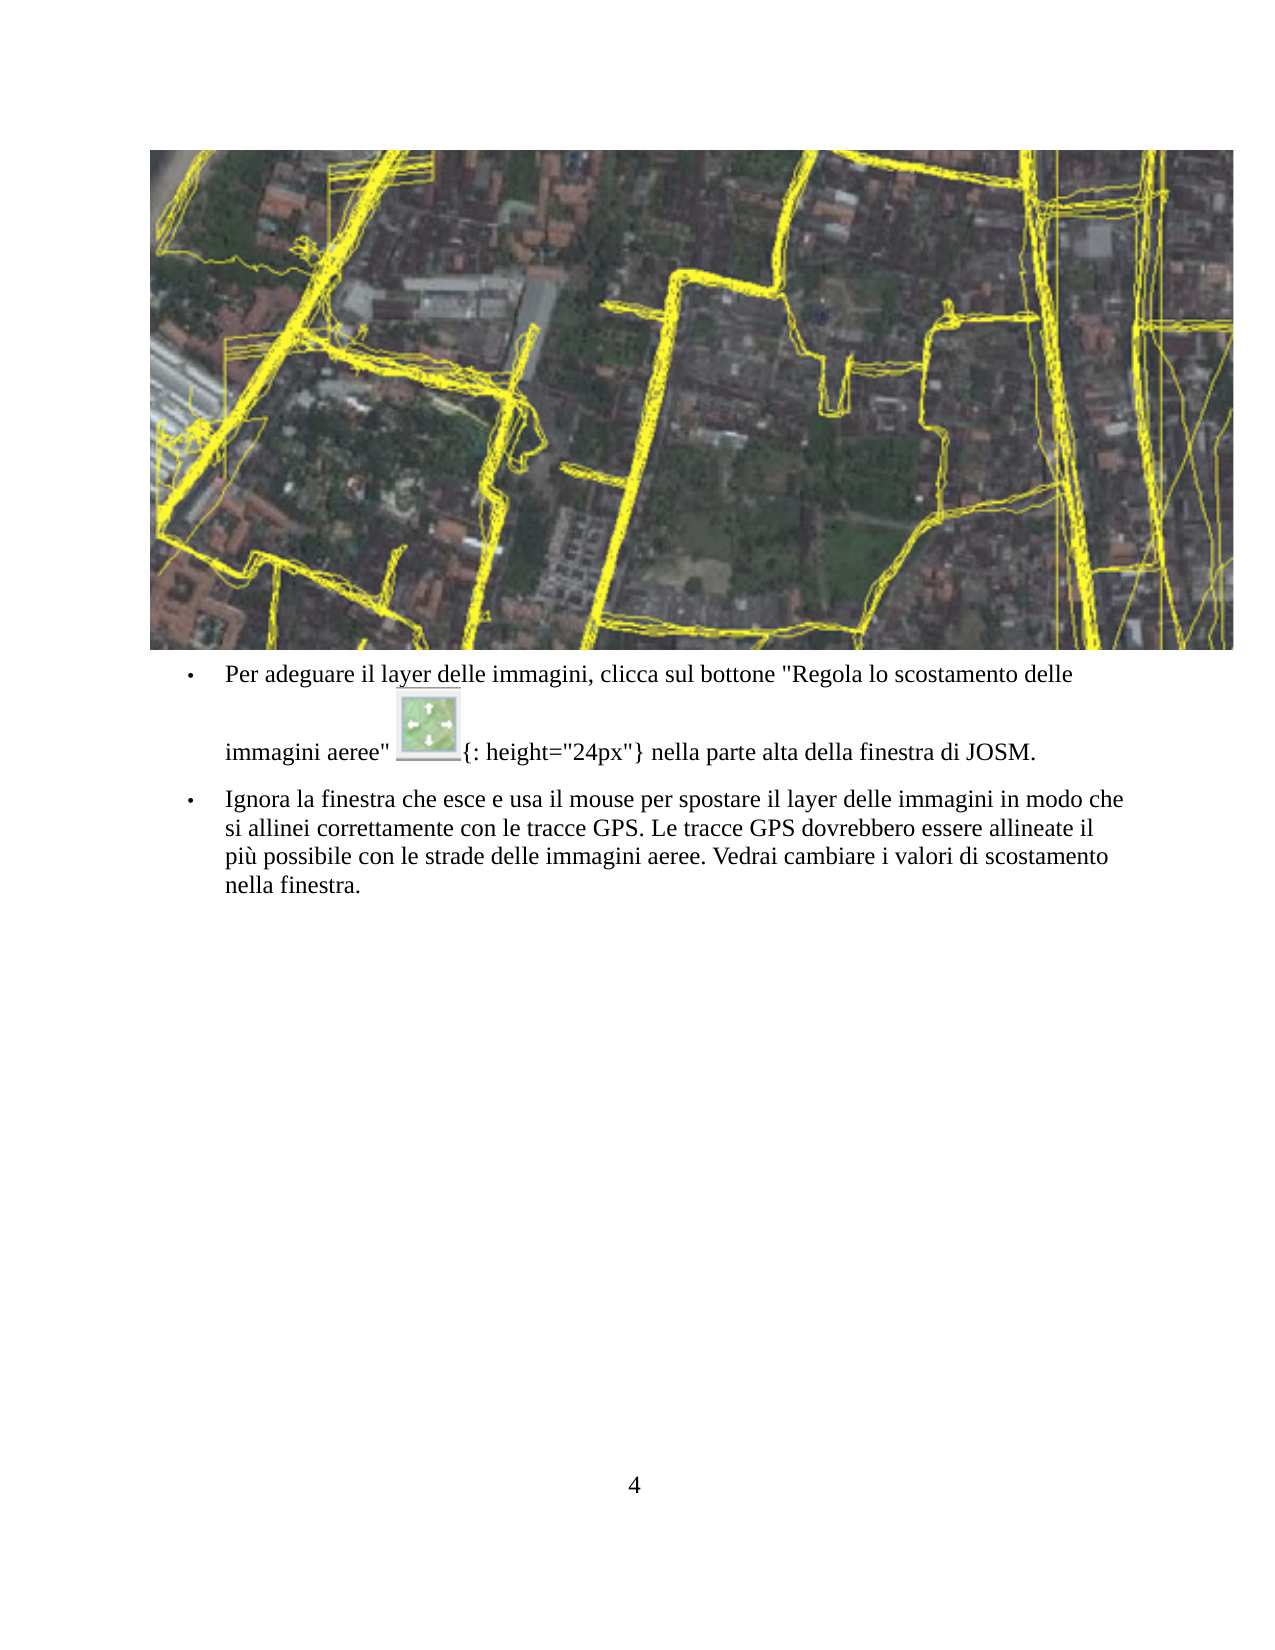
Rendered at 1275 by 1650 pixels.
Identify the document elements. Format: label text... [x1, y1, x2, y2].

picture [396, 687, 461, 761]
picture [150, 150, 1234, 650]
list Ignora la finestra che esce e usa il mouse per spostare il layer delle immagini in modo che si allinei correttamente con le tracce GPS. Le tracce GPS dovrebbero essere allineate il più possibile con le strade delle immagini aeree. Vedrai cambiare i valori di scostamento nella finestra. [187, 784, 1125, 899]
list Per adeguare il layer delle immagini, clicca sul bottone "Regola lo scostamento delle immagini aeree" {: height="24px"} nella parte alta della finestra di JOSM. [187, 659, 1125, 766]
